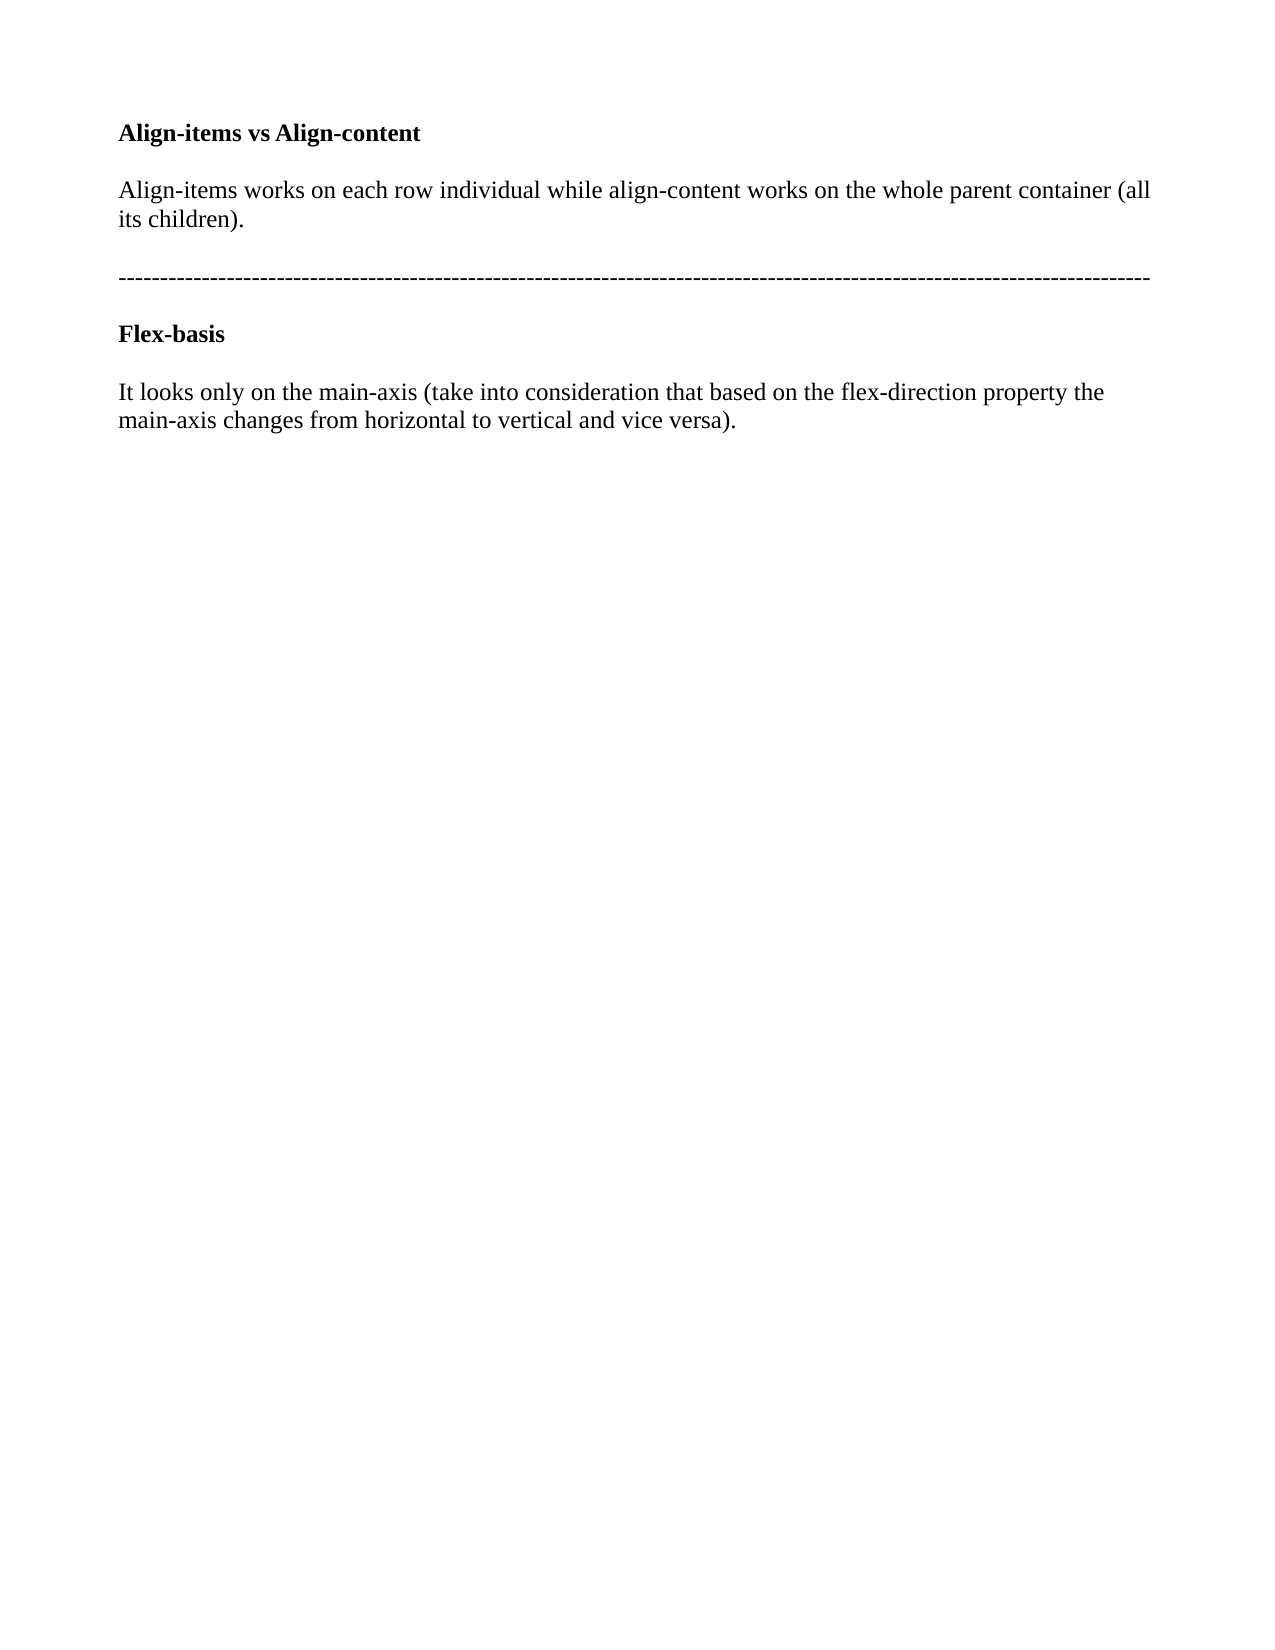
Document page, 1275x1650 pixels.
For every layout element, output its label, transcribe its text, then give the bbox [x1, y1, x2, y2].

text ---------------------------------------------------------------------------------------------------------------------------- [118, 262, 1157, 291]
text Flex-basis [118, 319, 1157, 348]
text Align-items works on each row individual while align-content works on the whole parent container (all its children). [118, 176, 1157, 233]
text It looks only on the main-axis (take into consideration that based on the flex-direction property the main-axis changes from horizontal to vertical and vice versa). [118, 377, 1157, 434]
text Align-items vs Align-content [118, 118, 1157, 147]
